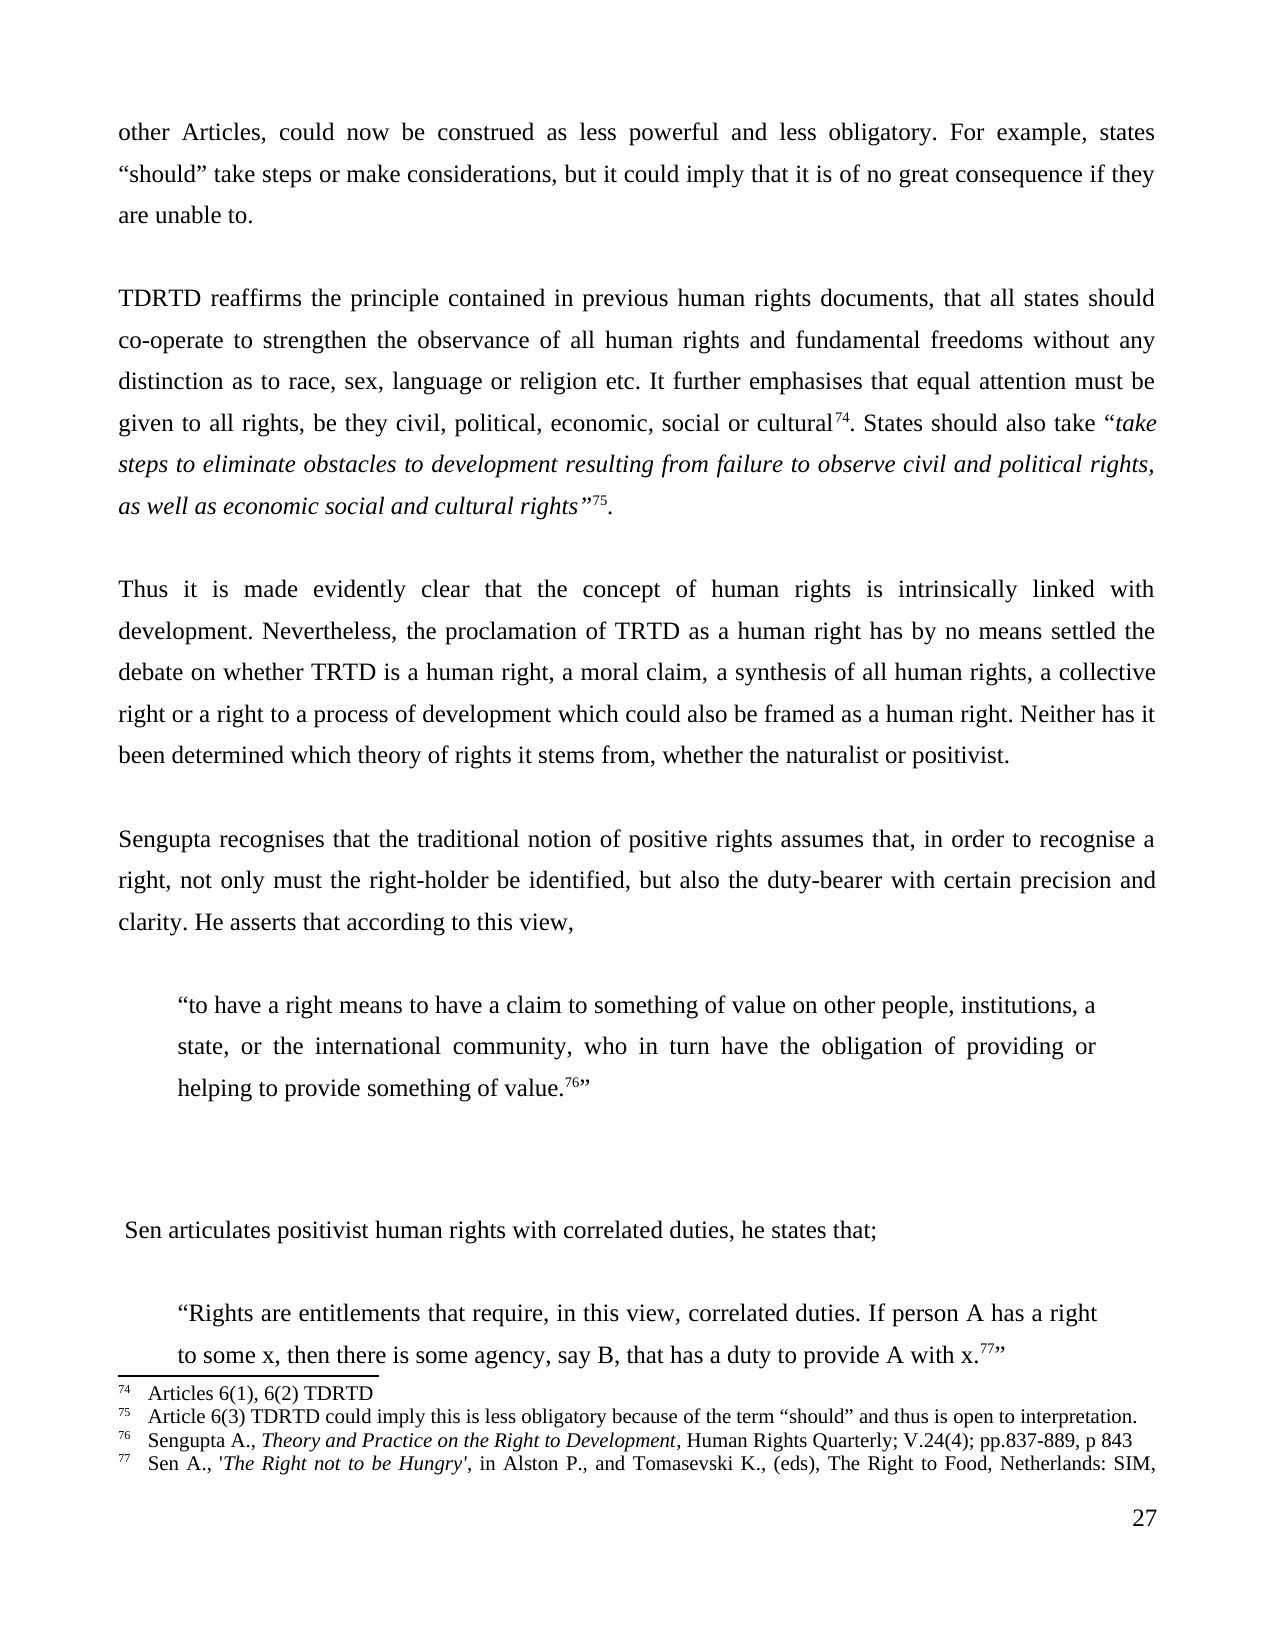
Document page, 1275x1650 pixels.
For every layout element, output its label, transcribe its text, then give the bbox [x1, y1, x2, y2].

text Sengupta A., Theory and Practice on the Right to Development, Human Rights Quarterly; V.24(4); pp.837-889, p 843 [118, 1428, 1157, 1452]
text Articles 6(1), 6(2) TDRTD [118, 1382, 1157, 1405]
text Article 6(3) TDRTD could imply this is less obligatory because of the term “should” and thus is open to interpretation. [118, 1405, 1157, 1428]
text Sengupta recognises that the traditional notion of positive rights assumes that, in order to recognise a right, not only must the right-holder be identified, but also the duty-bearer with certain precision and clarity. He asserts that according to this view, [118, 825, 1157, 936]
text Sen articulates positivist human rights with correlated duties, he states that; [118, 1216, 1157, 1244]
text Sen A., 'The Right not to be Hungry', in Alston P., and Tomasevski K., (eds), The Right to Food, Netherlands: SIM, [118, 1452, 1157, 1475]
text Thus it is made evidently clear that the concept of human rights is intrinsically linked with development. Nevertheless, the proclamation of TRTD as a human right has by no means settled the debate on whether TRTD is a human right, a moral claim, a synthesis of all human rights, a collective right or a right to a process of development which could also be framed as a human right. Neither has it been determined which theory of rights it stems from, whether the naturalist or positivist. [118, 575, 1157, 769]
text other Articles, could now be construed as less powerful and less obligatory. For example, states “should” take steps or make considerations, but it could imply that it is of no great consequence if they are unable to. [118, 118, 1157, 229]
text “to have a right means to have a claim to something of value on other people, institutions, a state, or the international community, who in turn have the obligation of providing or helping to provide something of value.” [177, 991, 1098, 1102]
text TDRTD reaffirms the principle contained in previous human rights documents, that all states should co-operate to strengthen the observance of all human rights and fundamental freedoms without any distinction as to race, sex, language or religion etc. It further emphasises that equal attention must be given to all rights, be they civil, political, economic, social or cultural. States should also take “take steps to eliminate obstacles to development resulting from failure to observe civil and political rights, as well as economic social and cultural rights”. [118, 284, 1157, 520]
text “Rights are entitlements that require, in this view, correlated duties. If person A has a right to some x, then there is some agency, say B, that has a duty to provide A with x.” [177, 1299, 1098, 1368]
